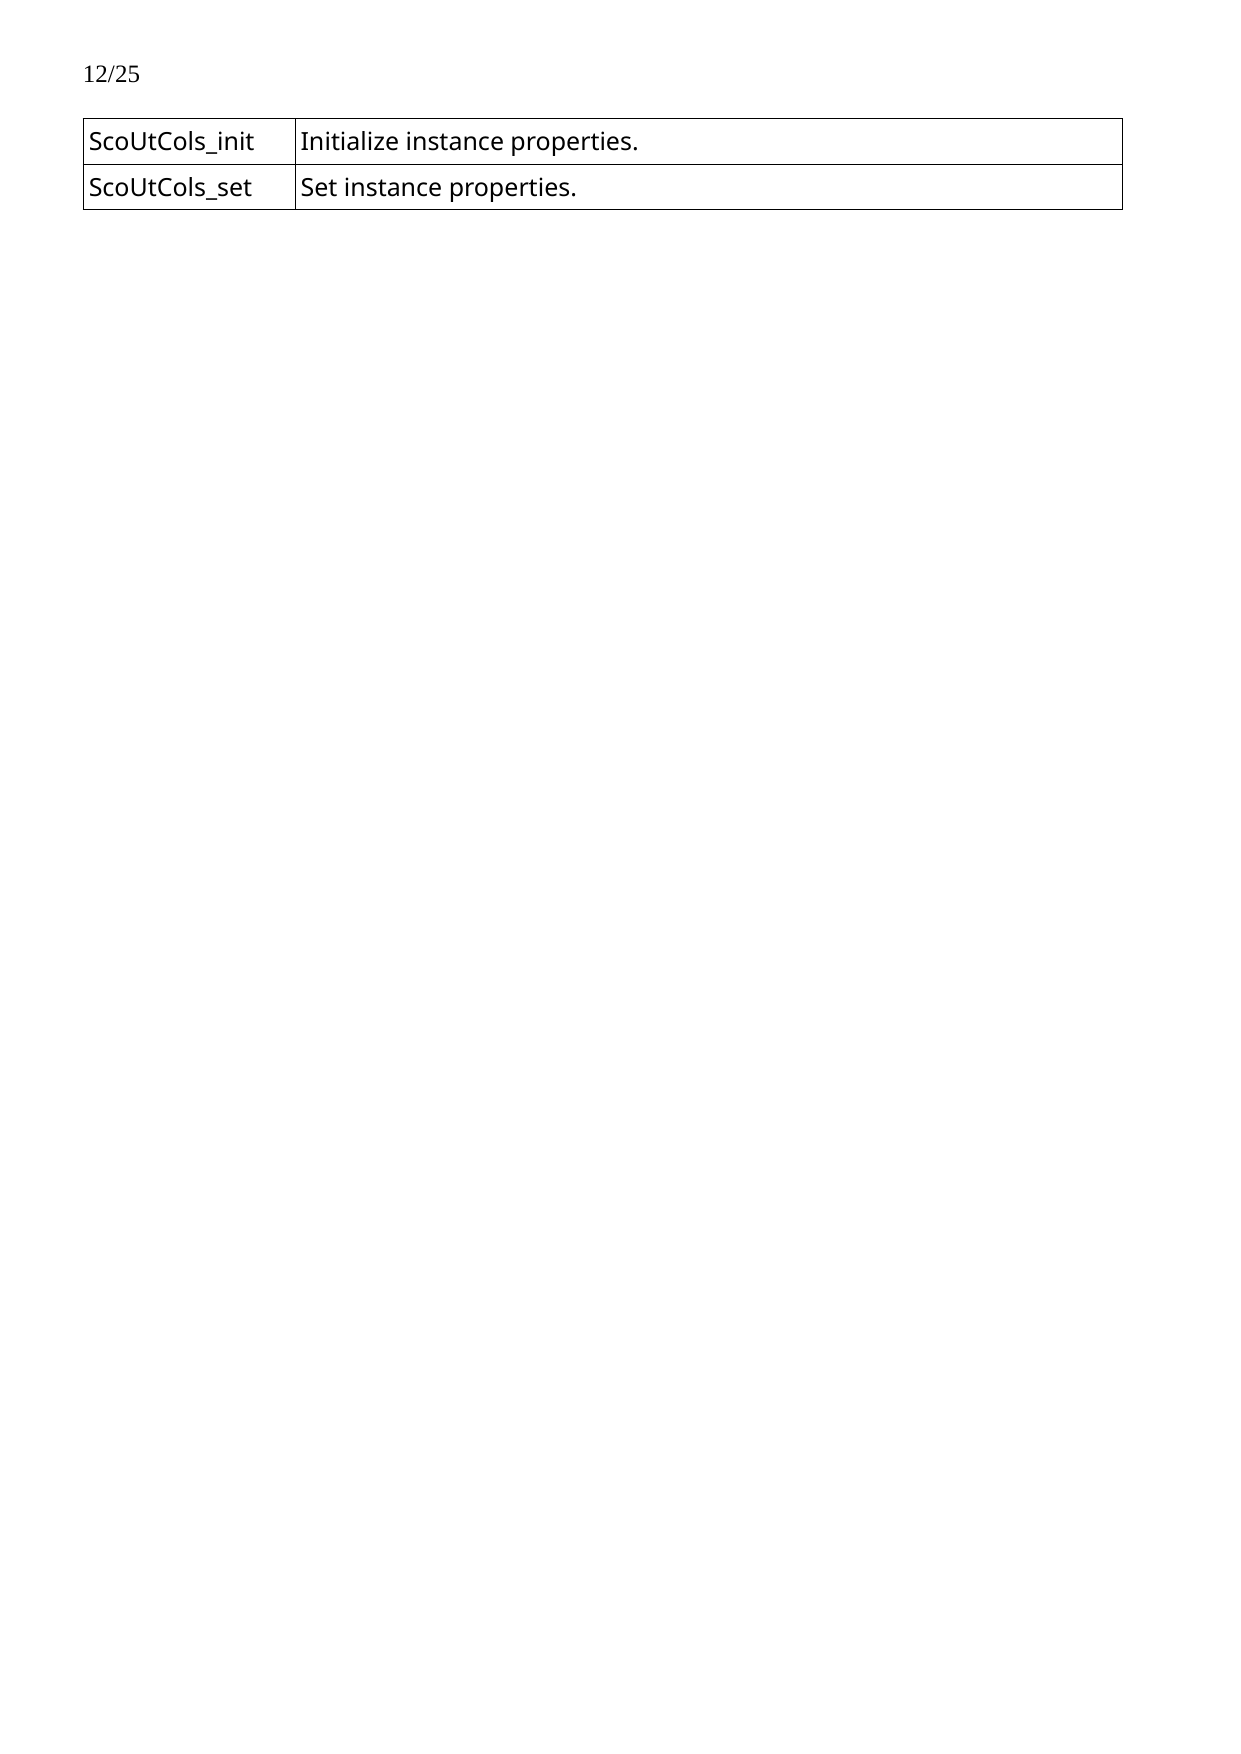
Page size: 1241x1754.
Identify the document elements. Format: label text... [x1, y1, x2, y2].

table_cell ScoUtCols_init [84, 119, 295, 164]
table_cell Initialize instance properties. [296, 119, 1122, 164]
table_cell ScoUtCols_set [84, 165, 295, 209]
table_cell Set instance properties. [296, 165, 1122, 209]
